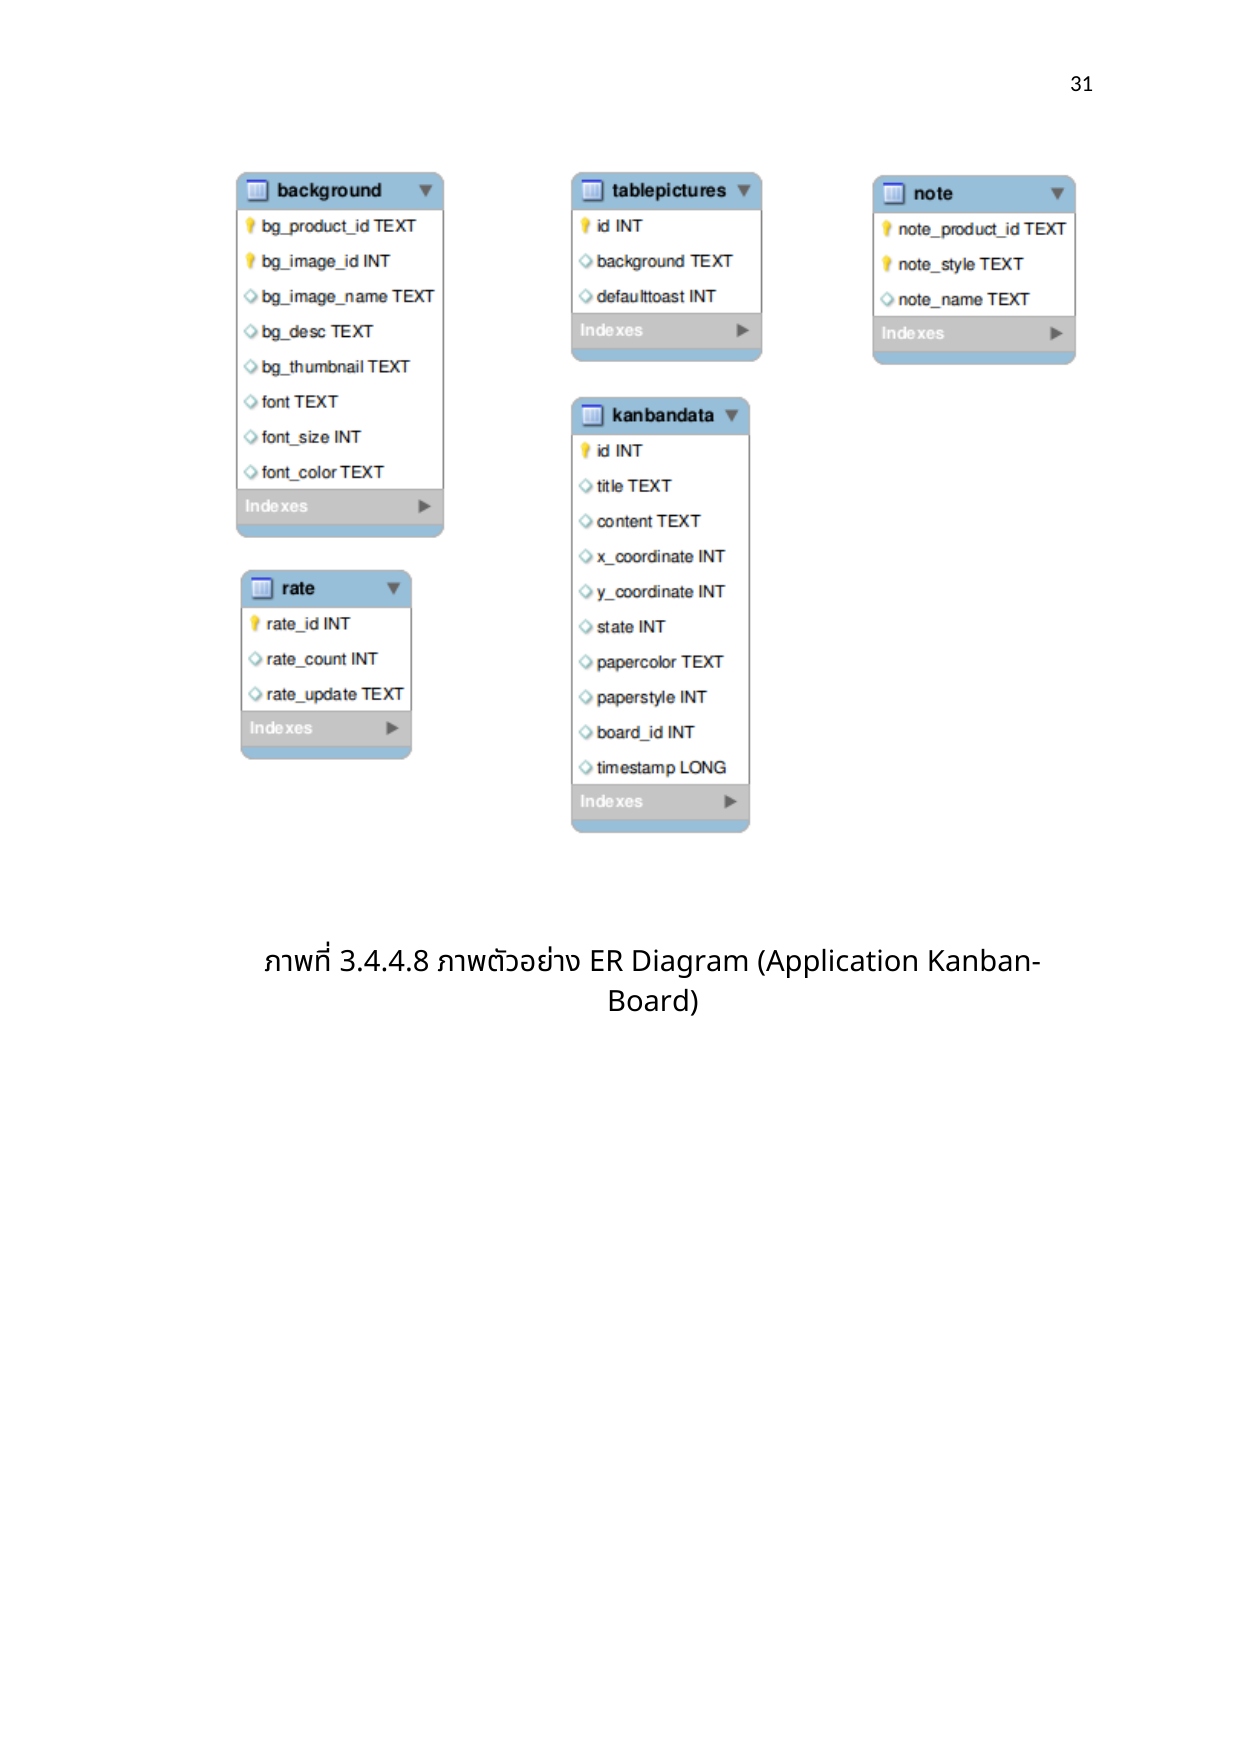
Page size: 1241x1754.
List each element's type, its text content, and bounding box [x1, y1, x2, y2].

text ภาพที่ 3.4.4.8 ภาพตัวอย่าง ER Diagram (Application Kanban-Board) [218, 940, 1087, 1019]
picture [221, 157, 1090, 847]
